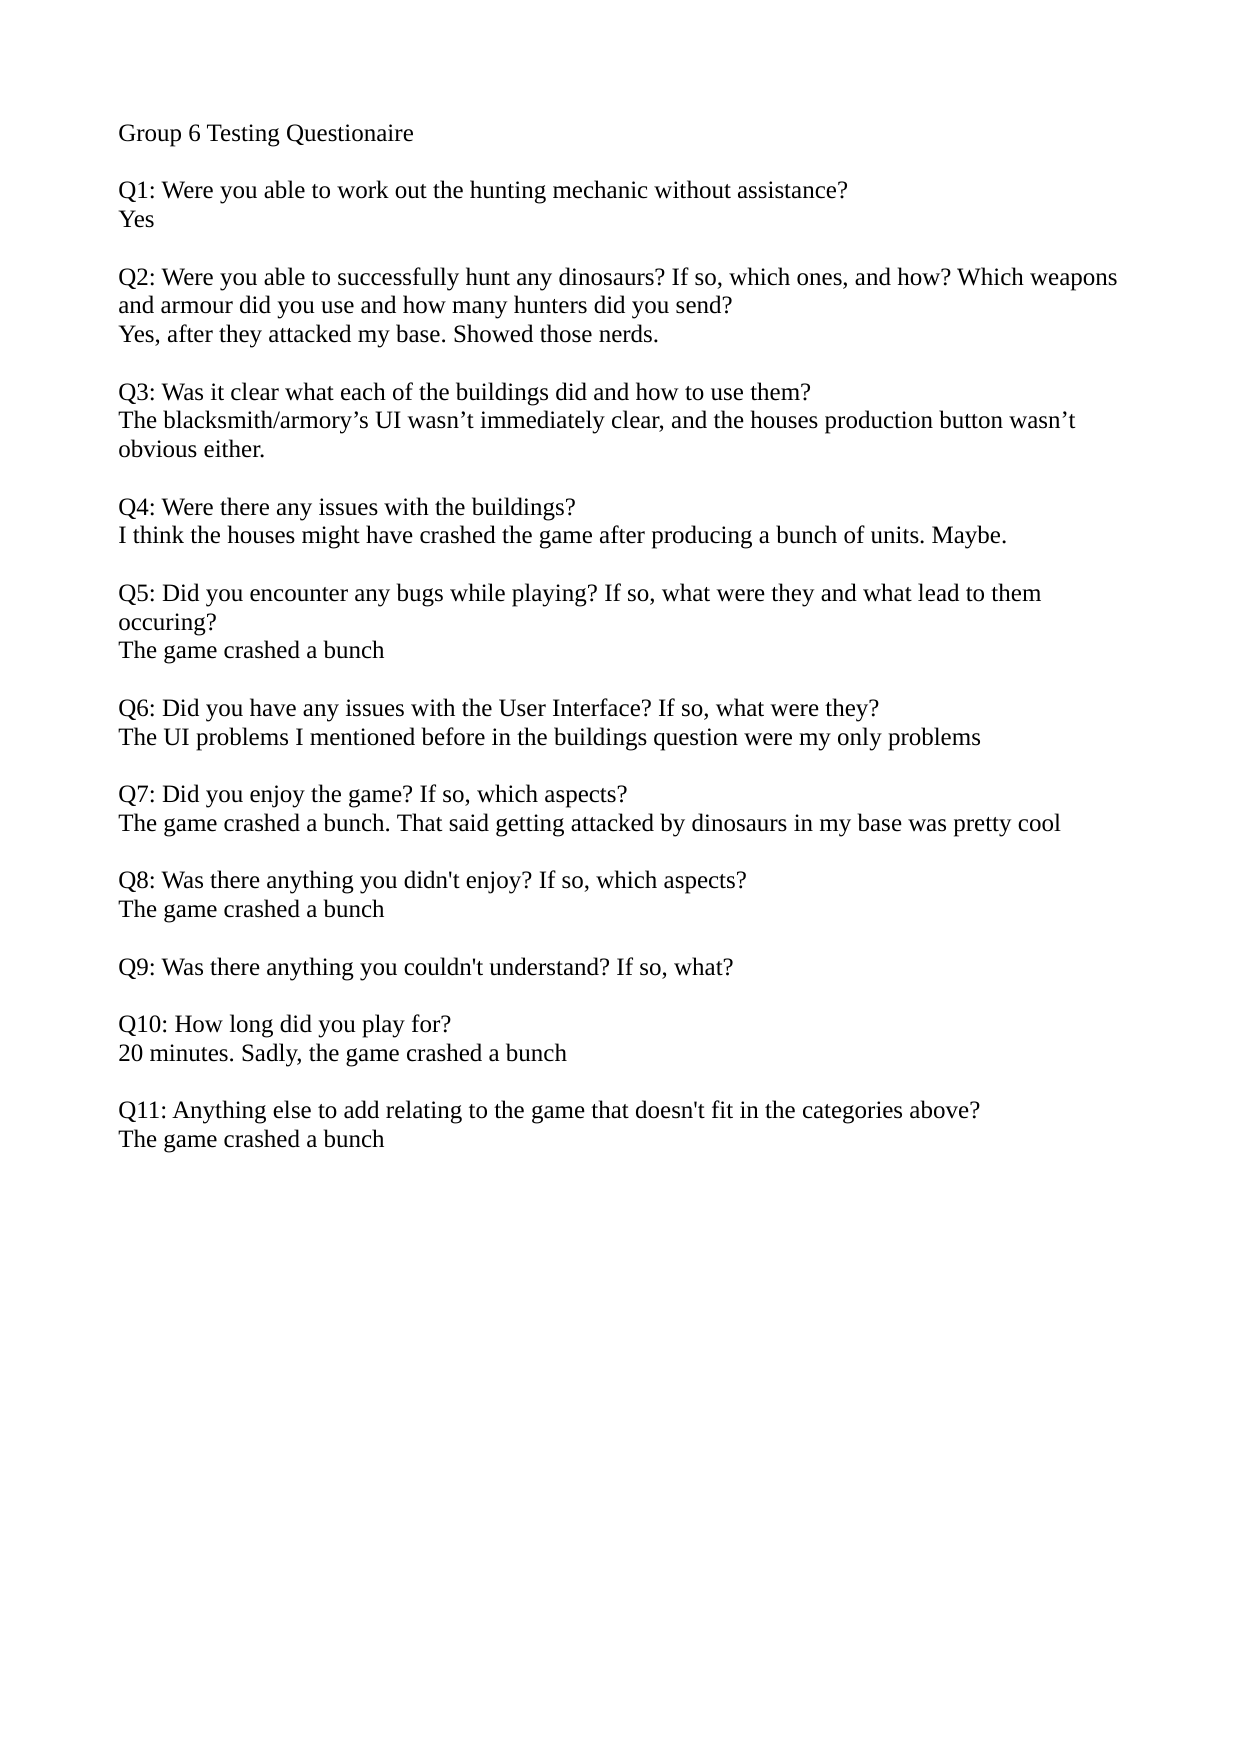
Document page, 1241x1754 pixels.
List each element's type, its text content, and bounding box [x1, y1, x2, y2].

text Q2: Were you able to successfully hunt any dinosaurs? If so, which ones, and how? Which weapons and armour did you use and how many hunters did you send? [118, 262, 1122, 319]
text I think the houses might have crashed the game after producing a bunch of units. Maybe. [118, 521, 1122, 549]
text Q10: How long did you play for? [118, 1009, 1122, 1038]
text Q8: Was there anything you didn't enjoy? If so, which aspects? [118, 866, 1122, 894]
text Yes [118, 204, 1122, 233]
text The game crashed a bunch [118, 894, 1122, 923]
text Group 6 Testing Questionaire [118, 118, 1122, 147]
text Q1: Were you able to work out the hunting mechanic without assistance? [118, 176, 1122, 204]
text 20 minutes. Sadly, the game crashed a bunch [118, 1038, 1122, 1067]
text Q3: Was it clear what each of the buildings did and how to use them? [118, 377, 1122, 406]
text Q7: Did you enjoy the game? If so, which aspects? [118, 779, 1122, 808]
text Q4: Were there any issues with the buildings? [118, 492, 1122, 521]
text Q5: Did you encounter any bugs while playing? If so, what were they and what lead to them occuring? [118, 578, 1122, 636]
text The UI problems I mentioned before in the buildings question were my only problems [118, 722, 1122, 751]
text Q11: Anything else to add relating to the game that doesn't fit in the categories above? [118, 1096, 1122, 1124]
text Q9: Was there anything you couldn't understand? If so, what? [118, 952, 1122, 981]
text The game crashed a bunch [118, 636, 1122, 664]
text The blacksmith/armory’s UI wasn’t immediately clear, and the houses production button wasn’t obvious either. [118, 406, 1122, 463]
text Q6: Did you have any issues with the User Interface? If so, what were they? [118, 693, 1122, 722]
text Yes, after they attacked my base. Showed those nerds. [118, 319, 1122, 348]
text The game crashed a bunch. That said getting attacked by dinosaurs in my base was pretty cool [118, 808, 1122, 837]
text The game crashed a bunch [118, 1124, 1122, 1153]
